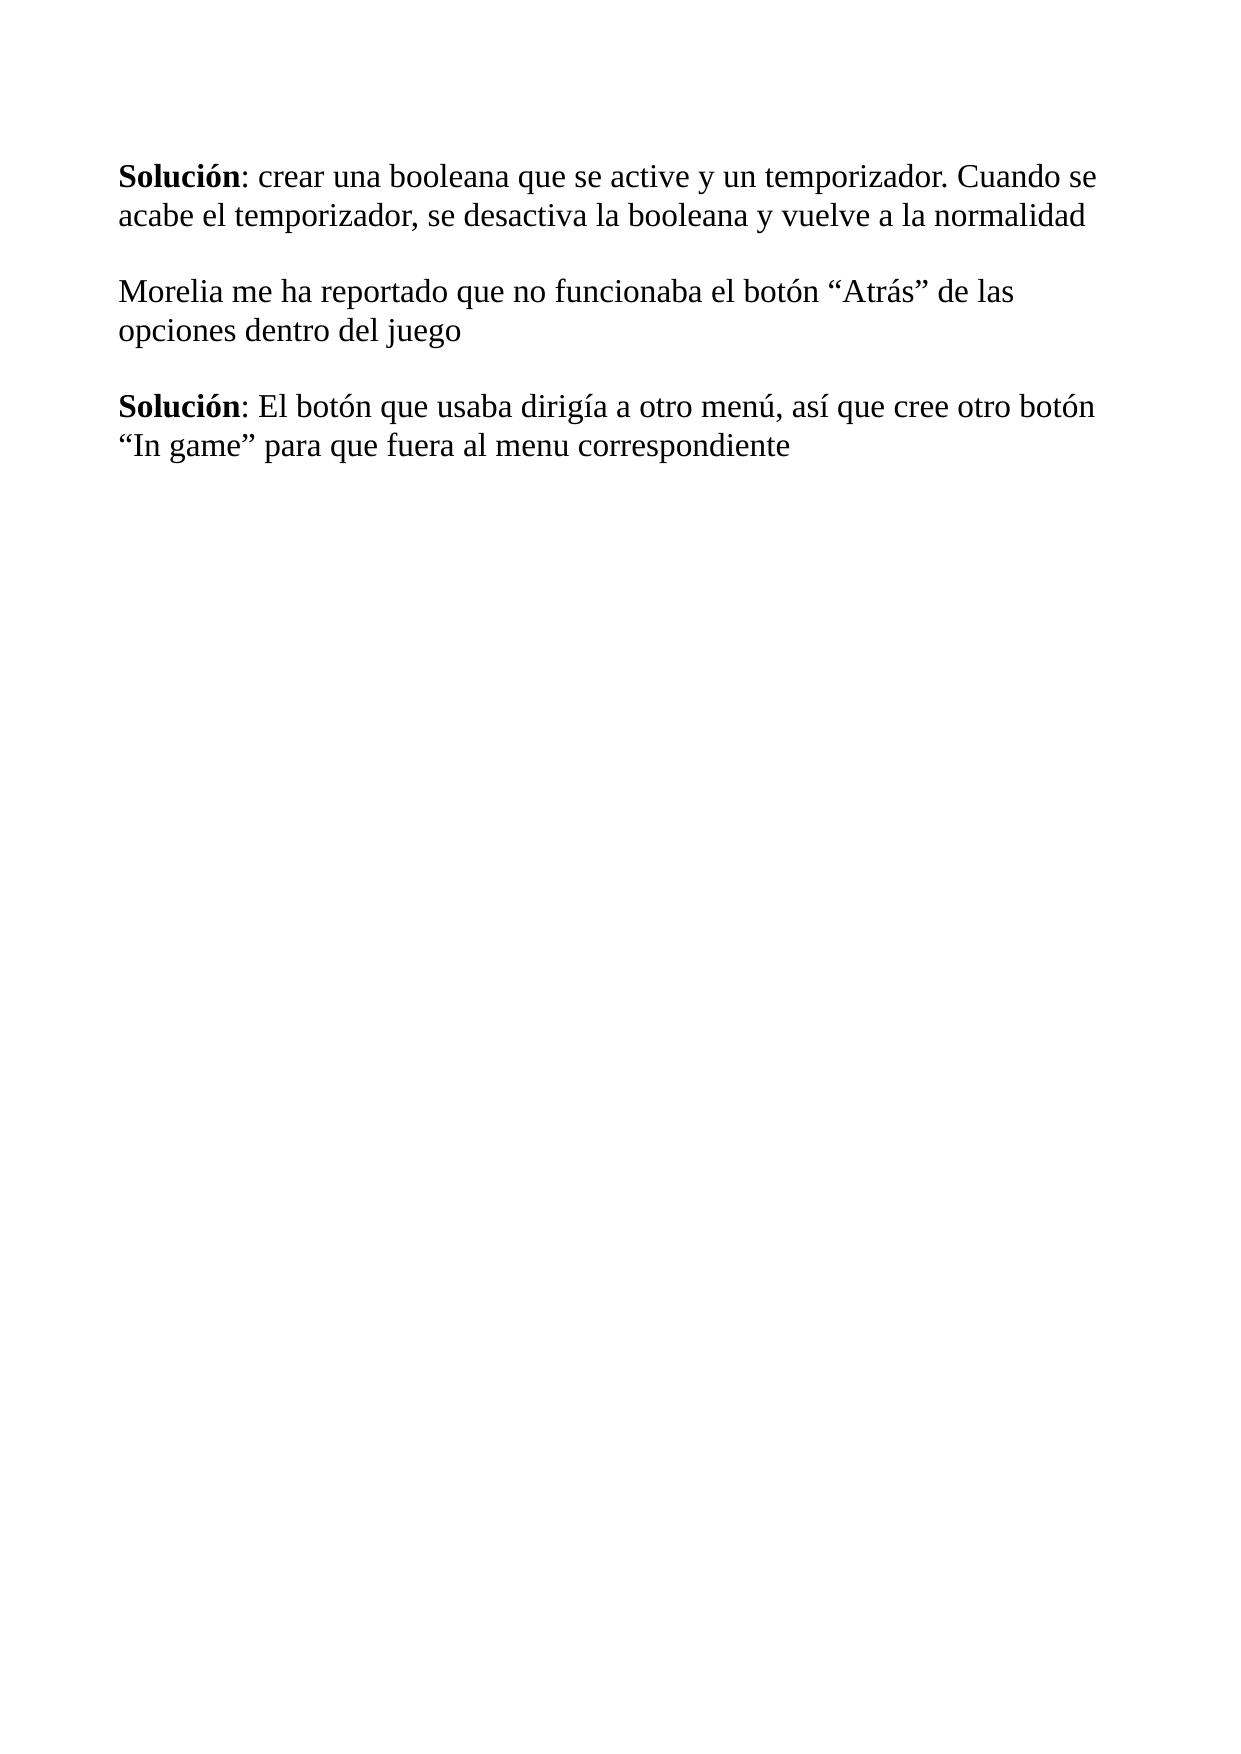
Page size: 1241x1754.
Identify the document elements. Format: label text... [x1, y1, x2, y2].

text Solución: El botón que usaba dirigía a otro menú, así que cree otro botón “In game” para que fuera al menu correspondiente [118, 386, 1122, 463]
text Morelia me ha reportado que no funcionaba el botón “Atrás” de las opciones dentro del juego [118, 271, 1122, 348]
text Solución: crear una booleana que se active y un temporizador. Cuando se acabe el temporizador, se desactiva la booleana y vuelve a la normalidad [118, 156, 1122, 233]
